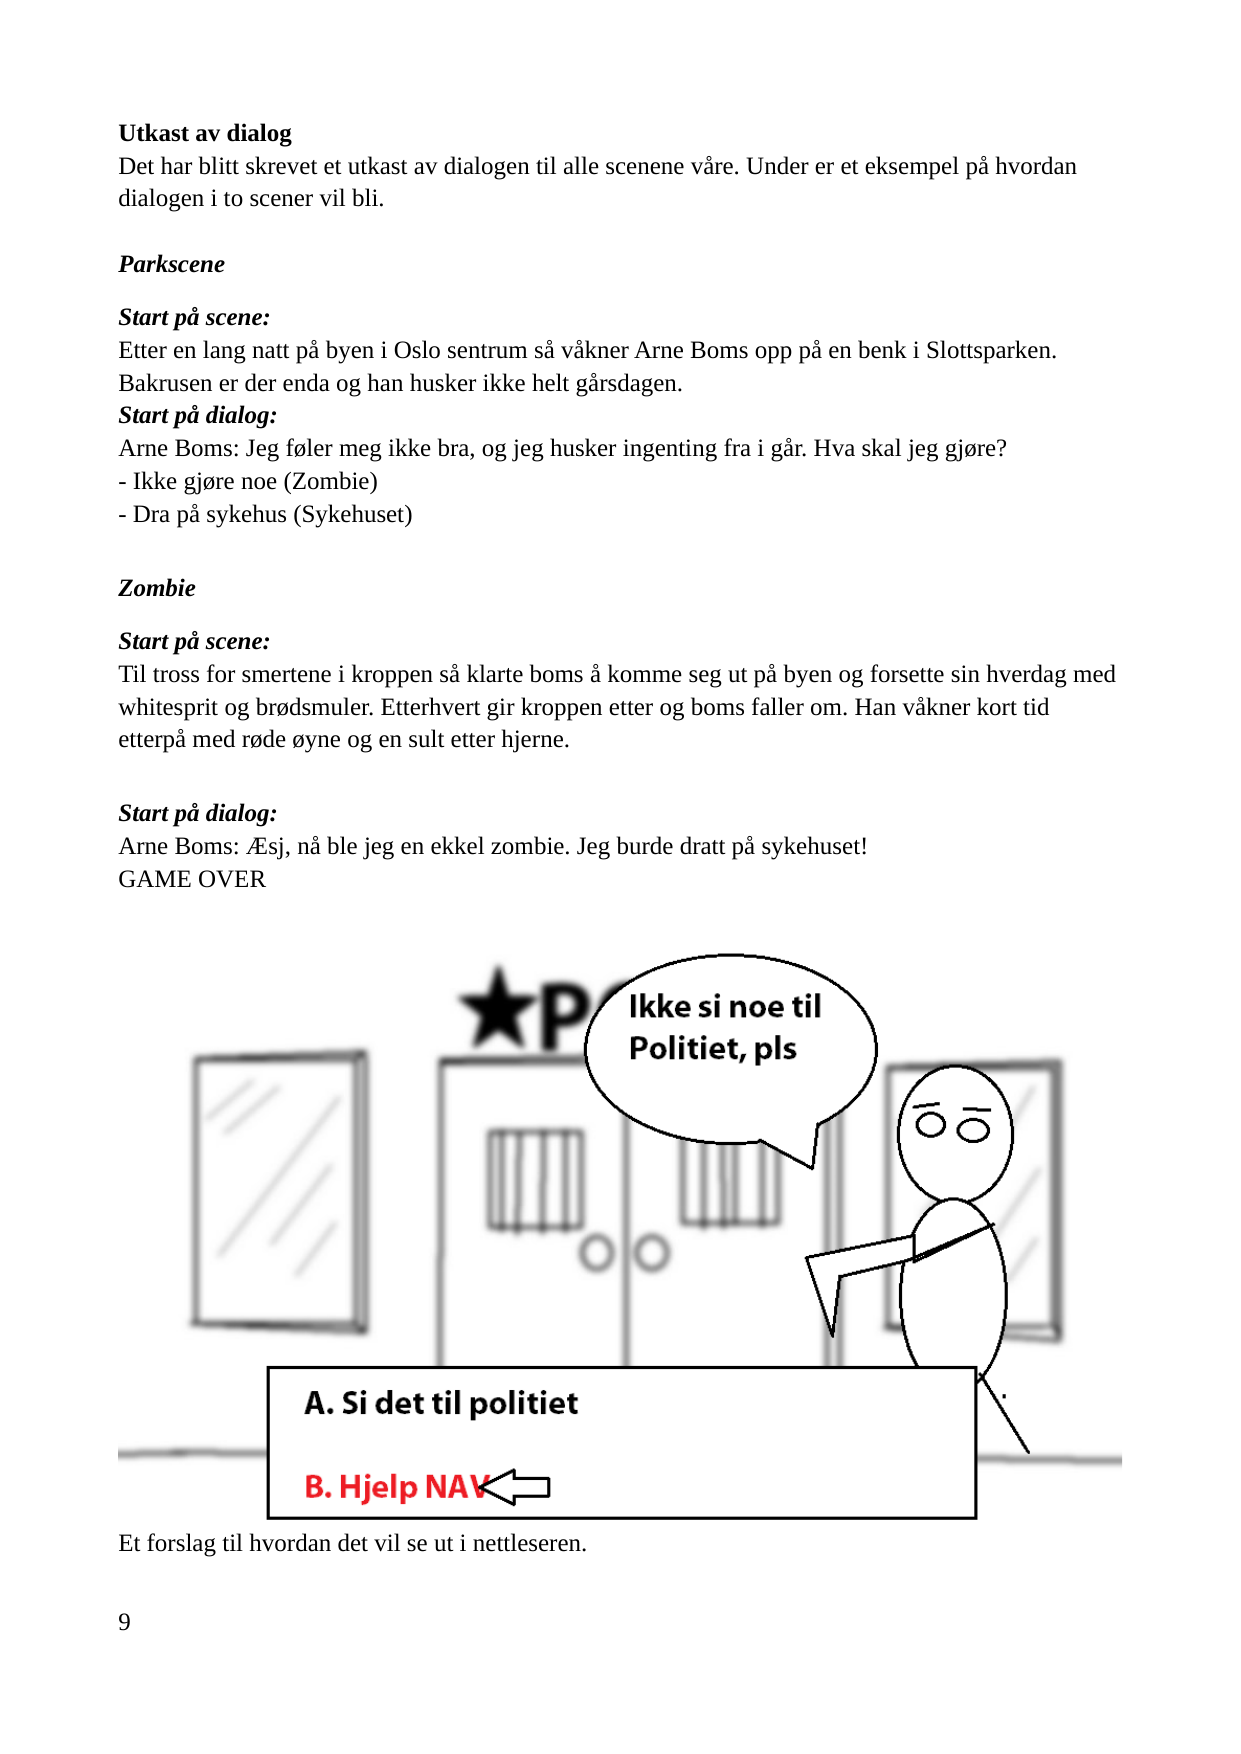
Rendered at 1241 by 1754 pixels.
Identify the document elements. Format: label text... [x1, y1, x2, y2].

picture [118, 896, 1123, 1524]
text Til tross for smertene i kroppen så klarte boms å komme seg ut på byen og forsette sin hverdag med whitesprit og brødsmuler. Etterhvert gir kroppen etter og boms faller om. Han våkner kort tid etterpå med røde øyne og en sult etter hjerne. [118, 659, 1122, 753]
text Arne Boms: Æsj, nå ble jeg en ekkel zombie. Jeg burde dratt på sykehuset! GAME OVER [118, 831, 1122, 892]
text Arne Boms: Jeg føler meg ikke bra, og jeg husker ingenting fra i går. Hva skal jeg gjøre? [118, 433, 1122, 462]
text - Dra på sykehus (Sykehuset) [118, 499, 1122, 527]
text - Ikke gjøre noe (Zombie) [118, 466, 1122, 495]
text Start på dialog: [118, 798, 1122, 827]
text Utkast av dialog Det har blitt skrevet et utkast av dialogen til alle scenene våre. Under er et eksempel på hvordan dialogen i to scener vil bli. Parkscene [118, 118, 1122, 278]
text Zombie [118, 573, 1122, 601]
text Etter en lang natt på byen i Oslo sentrum så våkner Arne Boms opp på en benk i Slottsparken. Bakrusen er der enda og han husker ikke helt gårsdagen. [118, 335, 1122, 397]
text Start på scene: [118, 302, 1122, 331]
text Start på scene: [118, 626, 1122, 655]
text Start på dialog: [118, 401, 1122, 429]
text Et forslag til hvordan det vil se ut i nettleseren. [118, 1524, 1122, 1557]
